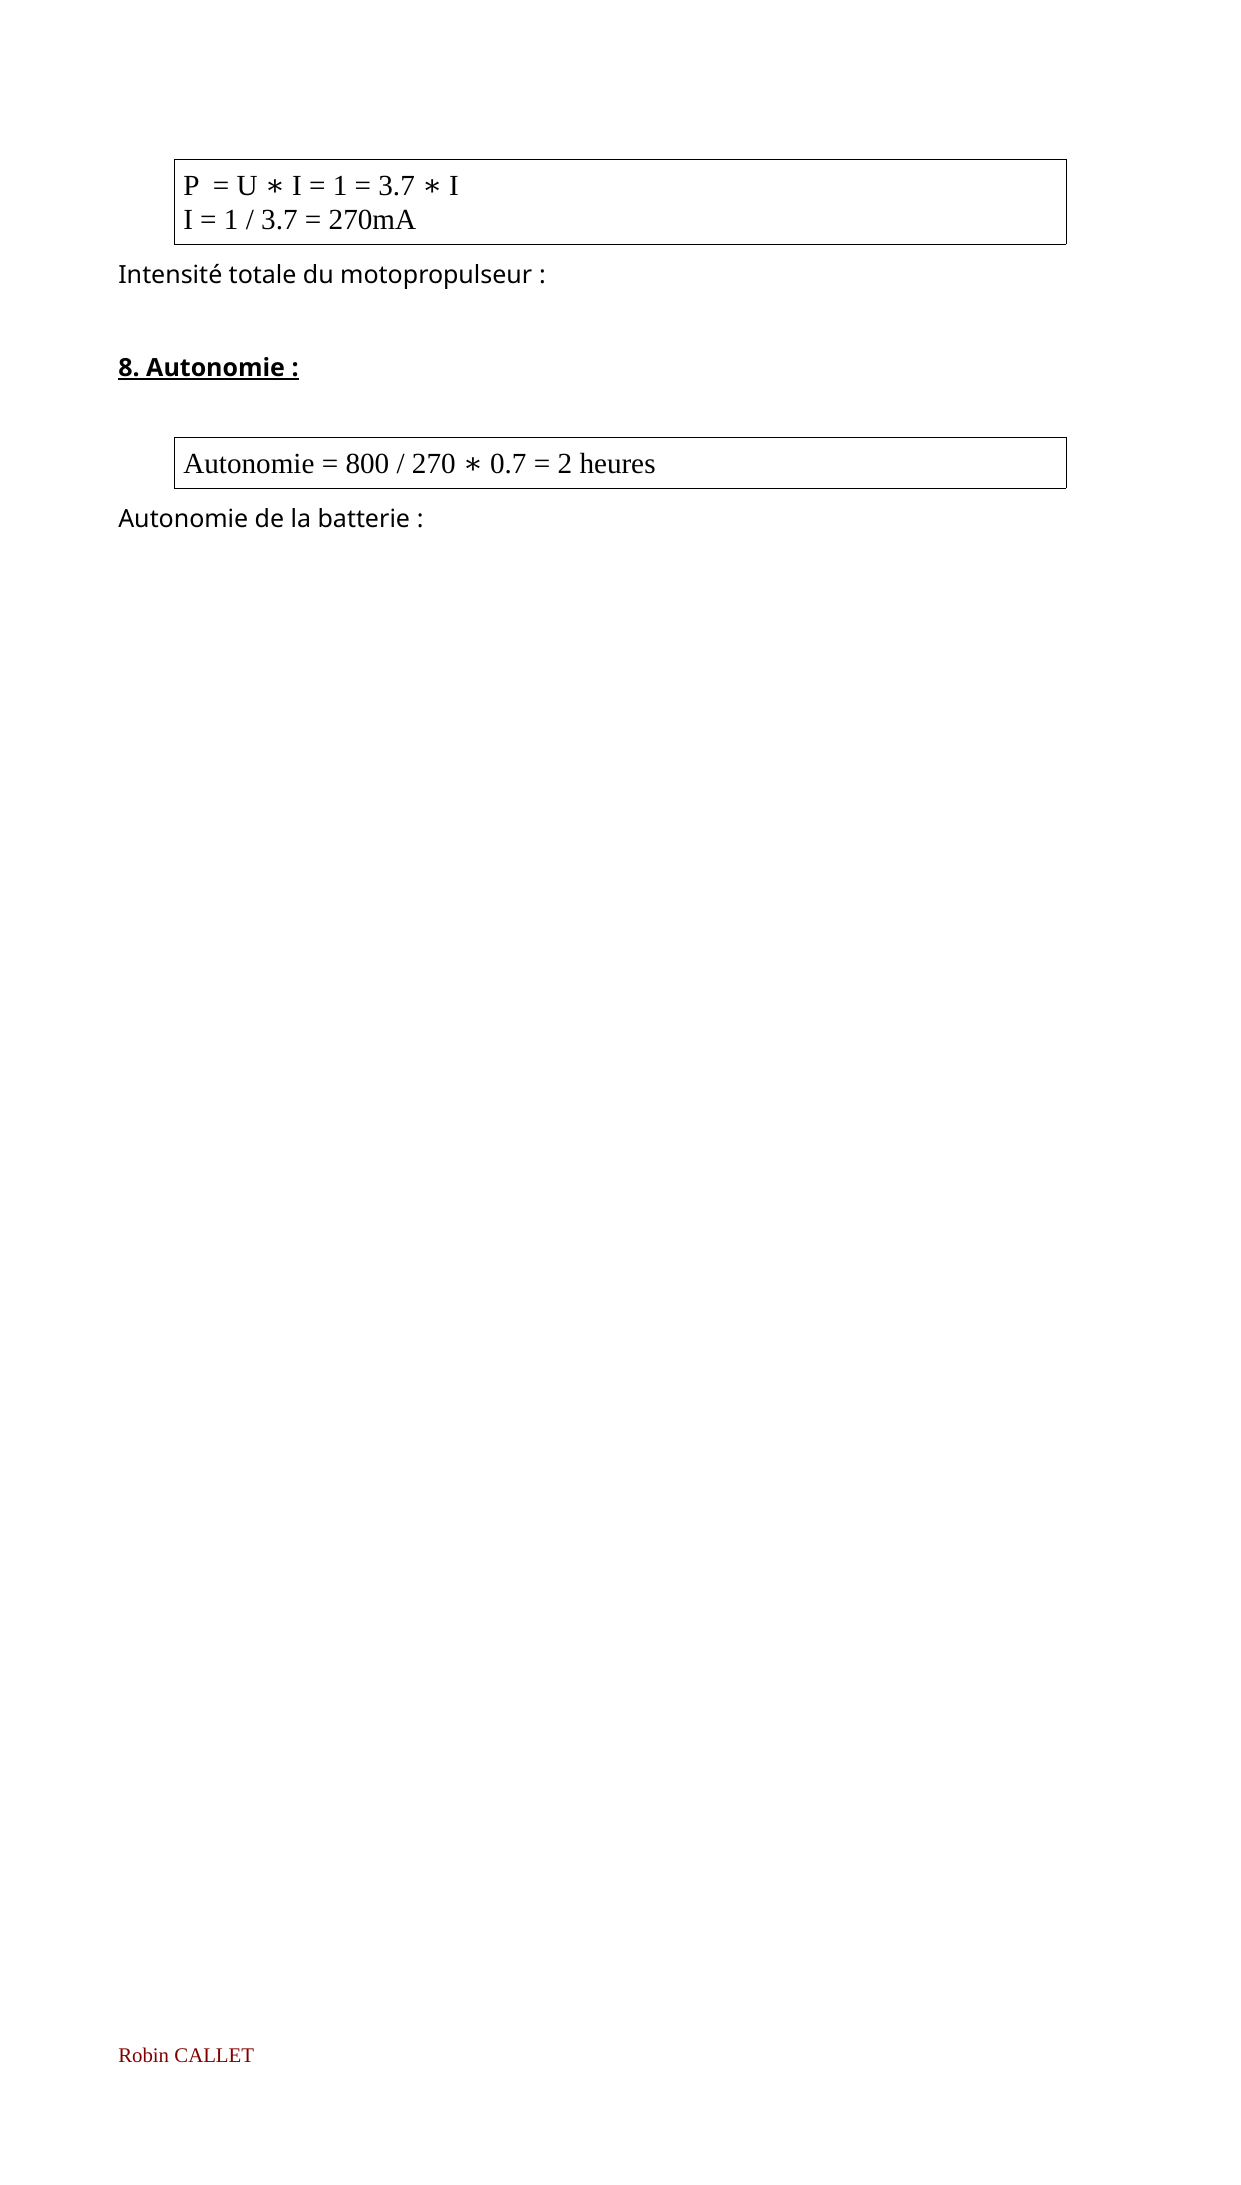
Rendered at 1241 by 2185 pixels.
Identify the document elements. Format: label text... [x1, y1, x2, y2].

text 8. Autonomie : [118, 349, 1122, 383]
list P = U ∗ I = 1 = 3.7 ∗ I [183, 168, 1057, 202]
list Intensité totale du motopropulseur : [118, 118, 1122, 290]
list Autonomie = 800 / 270 ∗ 0.7 = 2 heures [183, 446, 1057, 479]
list Autonomie de la batterie : [118, 396, 1122, 534]
list I = 1 / 3.7 = 270mA [183, 202, 1057, 235]
